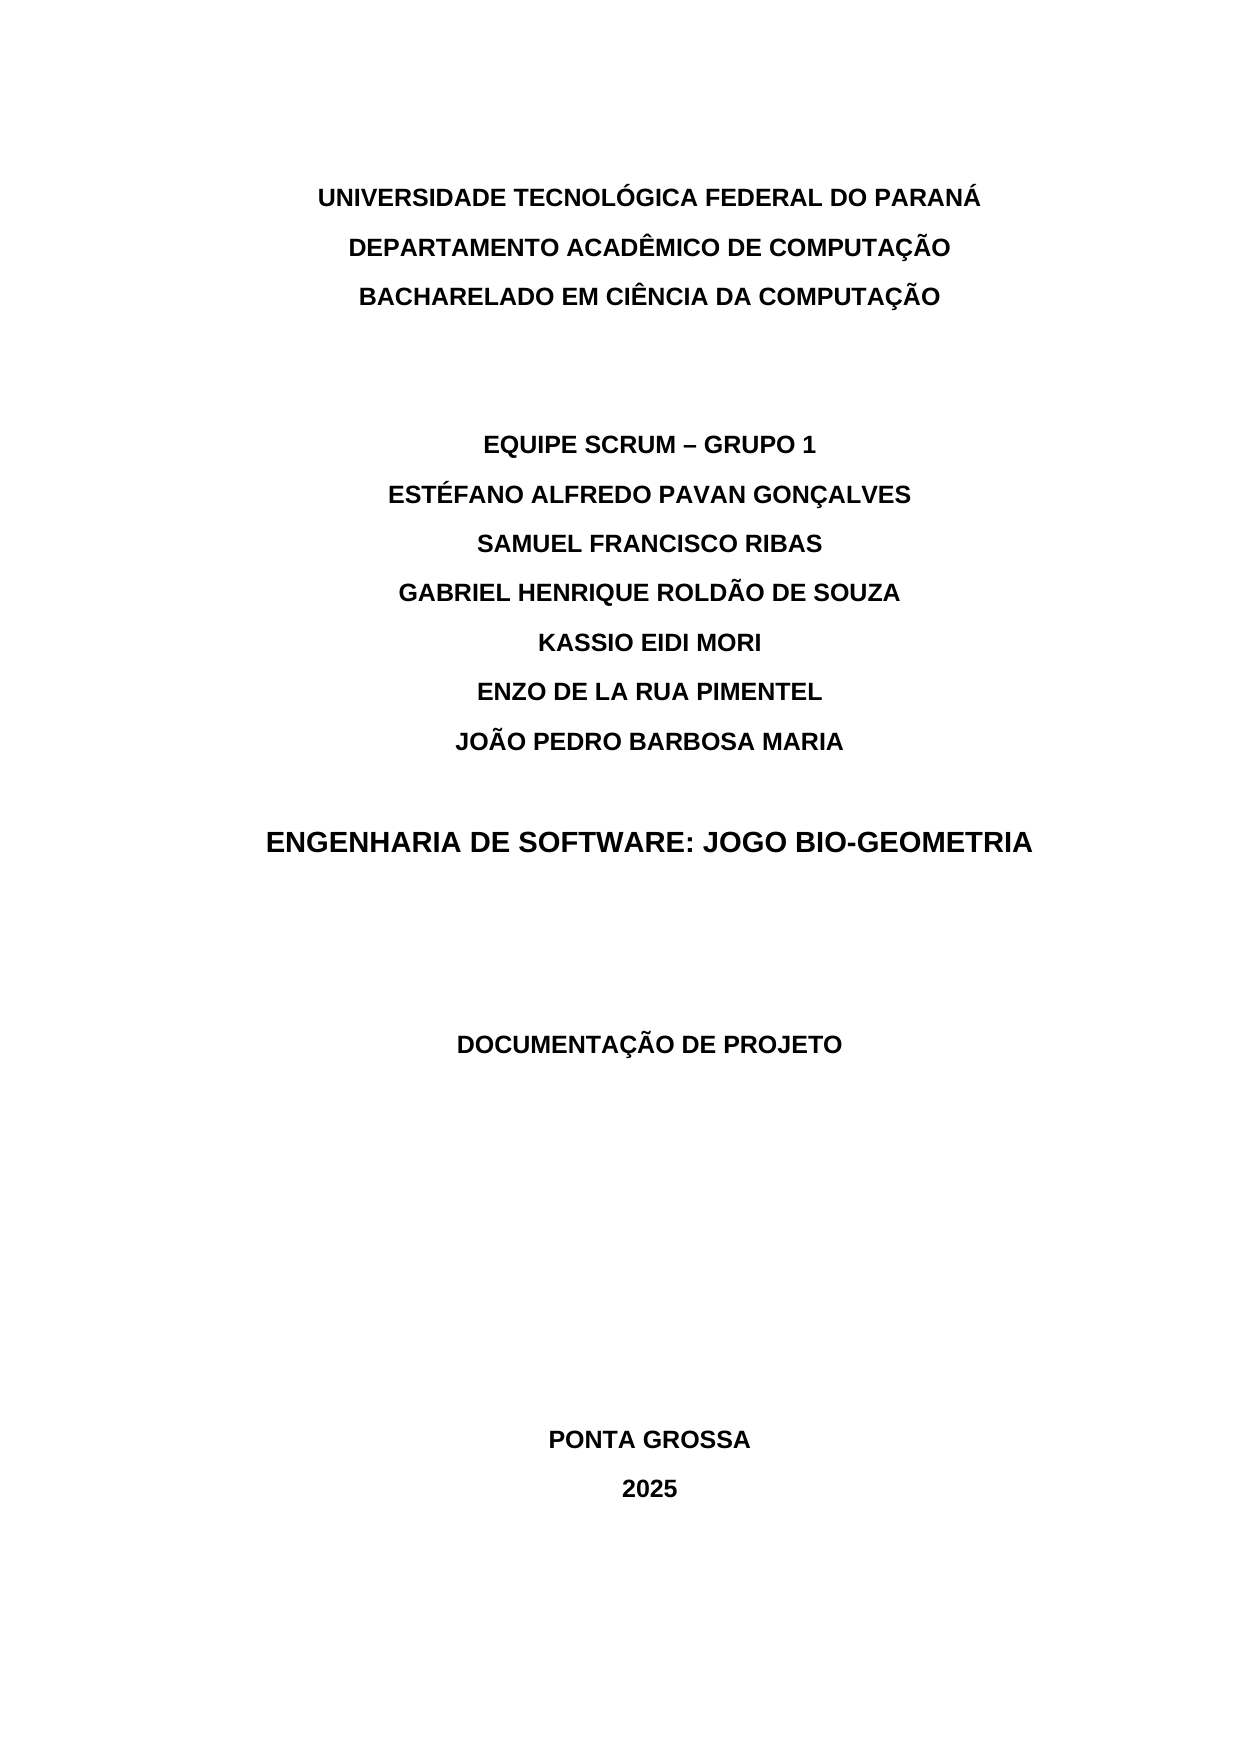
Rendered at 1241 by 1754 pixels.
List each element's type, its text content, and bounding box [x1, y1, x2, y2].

text samuel Francisco ribas [177, 529, 1122, 558]
subtitle Equipe SCRUM – grupo 1 [177, 430, 1122, 459]
subtitle Departamento Acadêmico de Computação [177, 233, 1122, 262]
subtitle ponta grossa [177, 1425, 1122, 1454]
text enzo de la rua pimentel [177, 677, 1122, 706]
text joão pedro barbosa maria [177, 727, 1122, 755]
text kassio eidi mori [177, 628, 1122, 657]
subtitle estéfano alfredo pavan gonçalves [177, 480, 1122, 508]
text gabriel henrique roldão de souza [177, 578, 1122, 607]
text 2025 [177, 1474, 1122, 1503]
subtitle documentação de projeto [177, 1030, 1122, 1059]
subtitle Bacharelado em ciência da computação [177, 282, 1122, 311]
subtitle engenharia de software: jogo bio-geometria [177, 825, 1122, 859]
subtitle UNIVERSIDADE TECNOLÓGICA FEDERAL DO PARANÁ [177, 183, 1122, 212]
